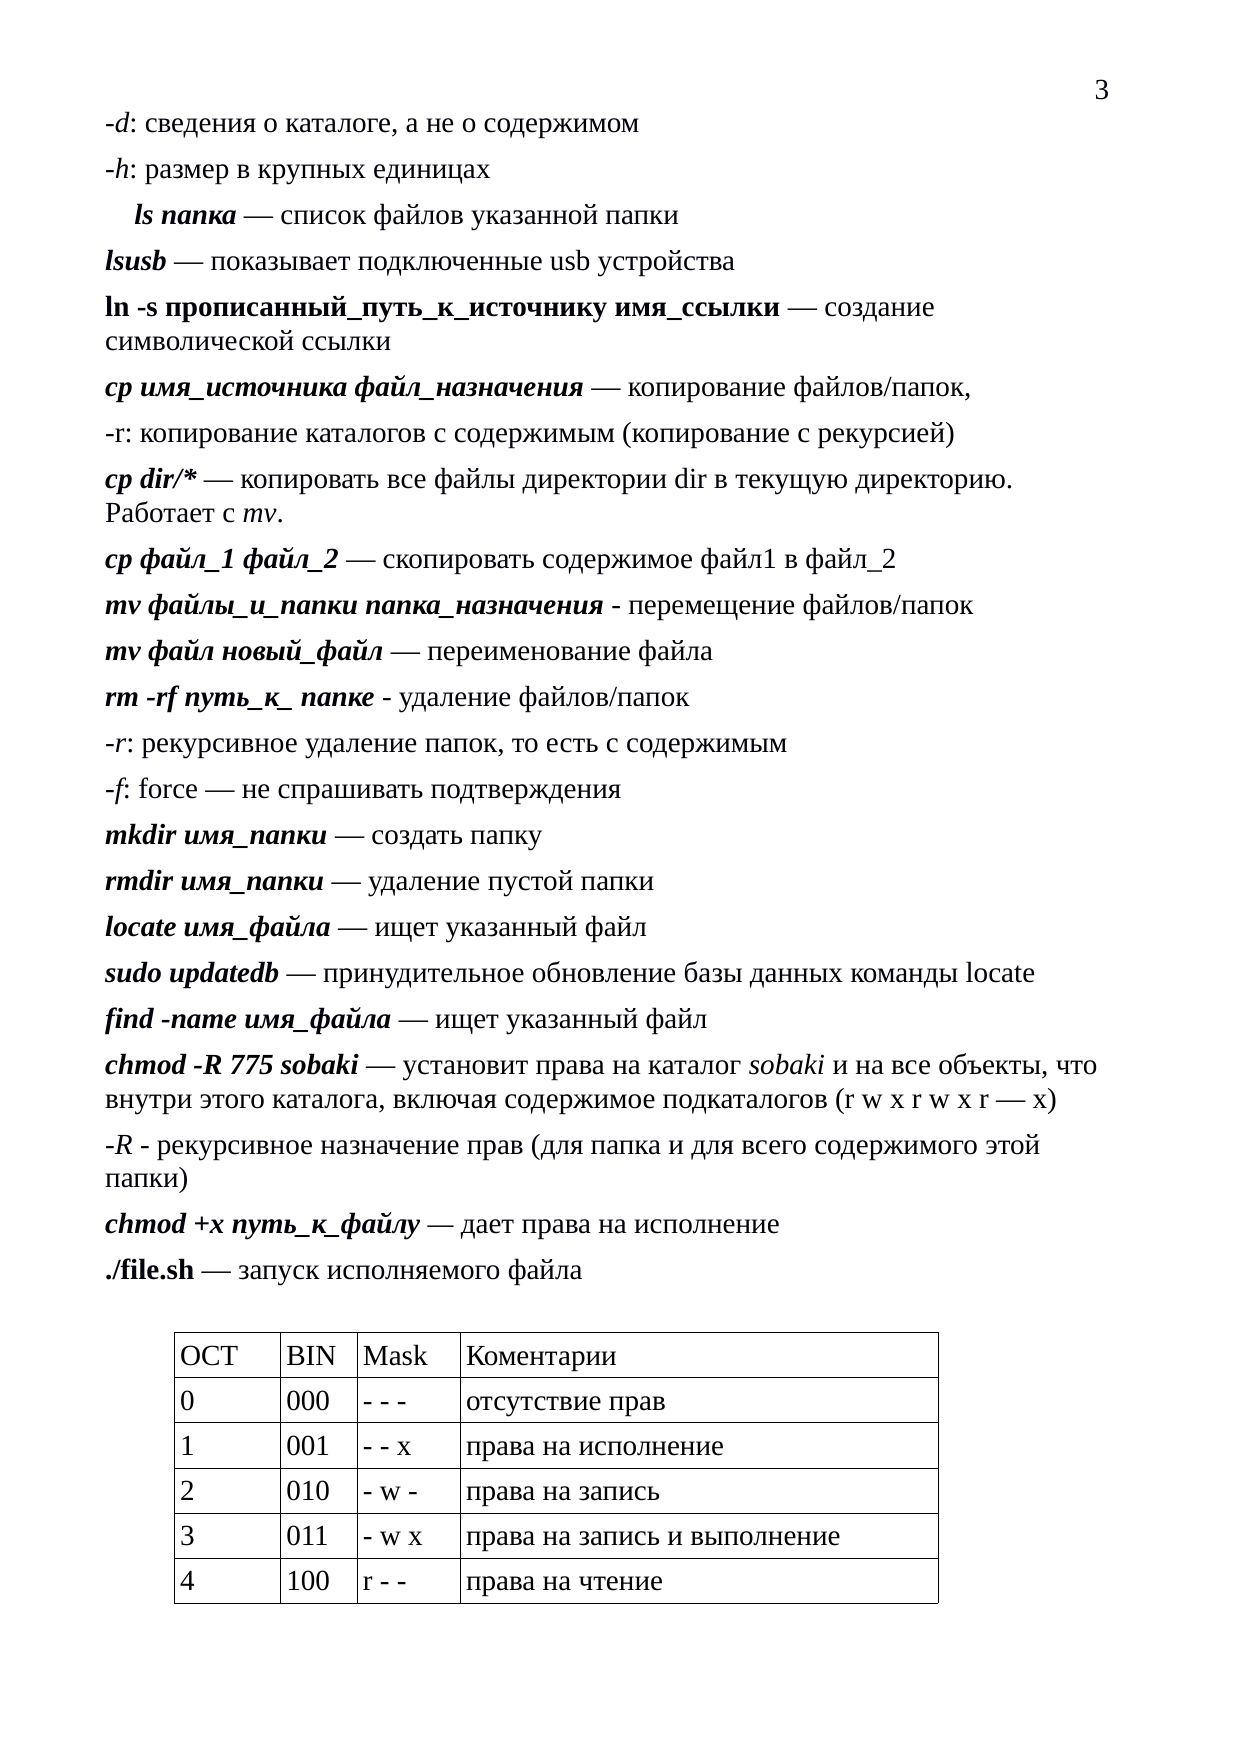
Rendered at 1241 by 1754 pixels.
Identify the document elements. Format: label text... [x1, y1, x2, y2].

text cp файл_1 файл_2 — скопировать содержимое файл1 в файл_2 [105, 541, 1123, 574]
text mv файл новый_файл — переименование файла [105, 633, 1123, 666]
table_header Коментарии [461, 1333, 938, 1377]
table_cell - - x [358, 1423, 460, 1467]
table_cell права на запись и выполнение [461, 1514, 938, 1558]
text chmod -R 775 sobaki — установит права на каталог sobaki и на все объекты, что внутри этого каталога, включая содержимое подкаталогов (r w x r w x r — x) [105, 1047, 1123, 1114]
text chmod +x путь_к_файлу — дает права на исполнение [105, 1206, 1123, 1240]
table_header Mask [358, 1333, 460, 1377]
text -d: сведения о каталоге, а не о содержимом [105, 105, 1123, 139]
table_cell - w - [358, 1469, 460, 1512]
table_cell 3 [175, 1514, 280, 1558]
text locate имя_файла — ищет указанный файл [105, 909, 1123, 943]
table_cell 4 [175, 1559, 280, 1603]
text mkdir имя_папки — создать папку [105, 817, 1123, 851]
text -r: рекурсивное удаление папок, то есть с содержимым [105, 725, 1123, 758]
text -h: размер в крупных единицах [105, 151, 1123, 185]
table_header BIN [281, 1333, 357, 1377]
table_cell права на чтение [461, 1559, 938, 1603]
table_cell - w x [358, 1514, 460, 1558]
table_header OCT [175, 1333, 280, 1377]
table_cell 001 [281, 1423, 357, 1467]
table_cell 000 [281, 1378, 357, 1422]
text rm -rf путь_к_ папке - удаление файлов/папок [105, 679, 1123, 712]
text ./file.sh — запуск исполняемого файла [105, 1252, 1123, 1286]
table_cell 010 [281, 1469, 357, 1512]
table_cell r - - [358, 1559, 460, 1603]
text ln -s прописанный_путь_к_источнику имя_ссылки — создание символической ссылки [105, 289, 1123, 357]
text rmdir имя_папки — удаление пустой папки [105, 863, 1123, 897]
text -r: копирование каталогов с содержимым (копирование с рекурсией) [105, 415, 1123, 449]
table_cell 011 [281, 1514, 357, 1558]
table_cell 1 [175, 1423, 280, 1467]
text cp имя_источника файл_назначения — копирование файлов/папок, [105, 369, 1123, 403]
table_cell 0 [175, 1378, 280, 1422]
text -f: force — не спрашивать подтверждения [105, 771, 1123, 804]
text find -name имя_файла — ищет указанный файл [105, 1001, 1123, 1035]
text cp dir/* — копировать все файлы директории dir в текущую директорию. Работает с mv. [105, 461, 1123, 528]
text sudo updatedb — принудительное обновление базы данных команды locate [105, 955, 1123, 989]
table_cell - - - [358, 1378, 460, 1422]
text mv файлы_и_папки папка_назначения - перемещение файлов/папок [105, 587, 1123, 620]
table_cell права на запись [461, 1469, 938, 1512]
table_cell 2 [175, 1469, 280, 1512]
table_cell отсутствие прав [461, 1378, 938, 1422]
text -R - рекурсивное назначение прав (для папка и для всего содержимого этой папки) [105, 1127, 1123, 1194]
text ls папка — список файлов указанной папки [105, 197, 1123, 231]
table_cell 100 [281, 1559, 357, 1603]
text lsusb — показывает подключенные usb устройства [105, 243, 1123, 277]
table_cell права на исполнение [461, 1423, 938, 1467]
